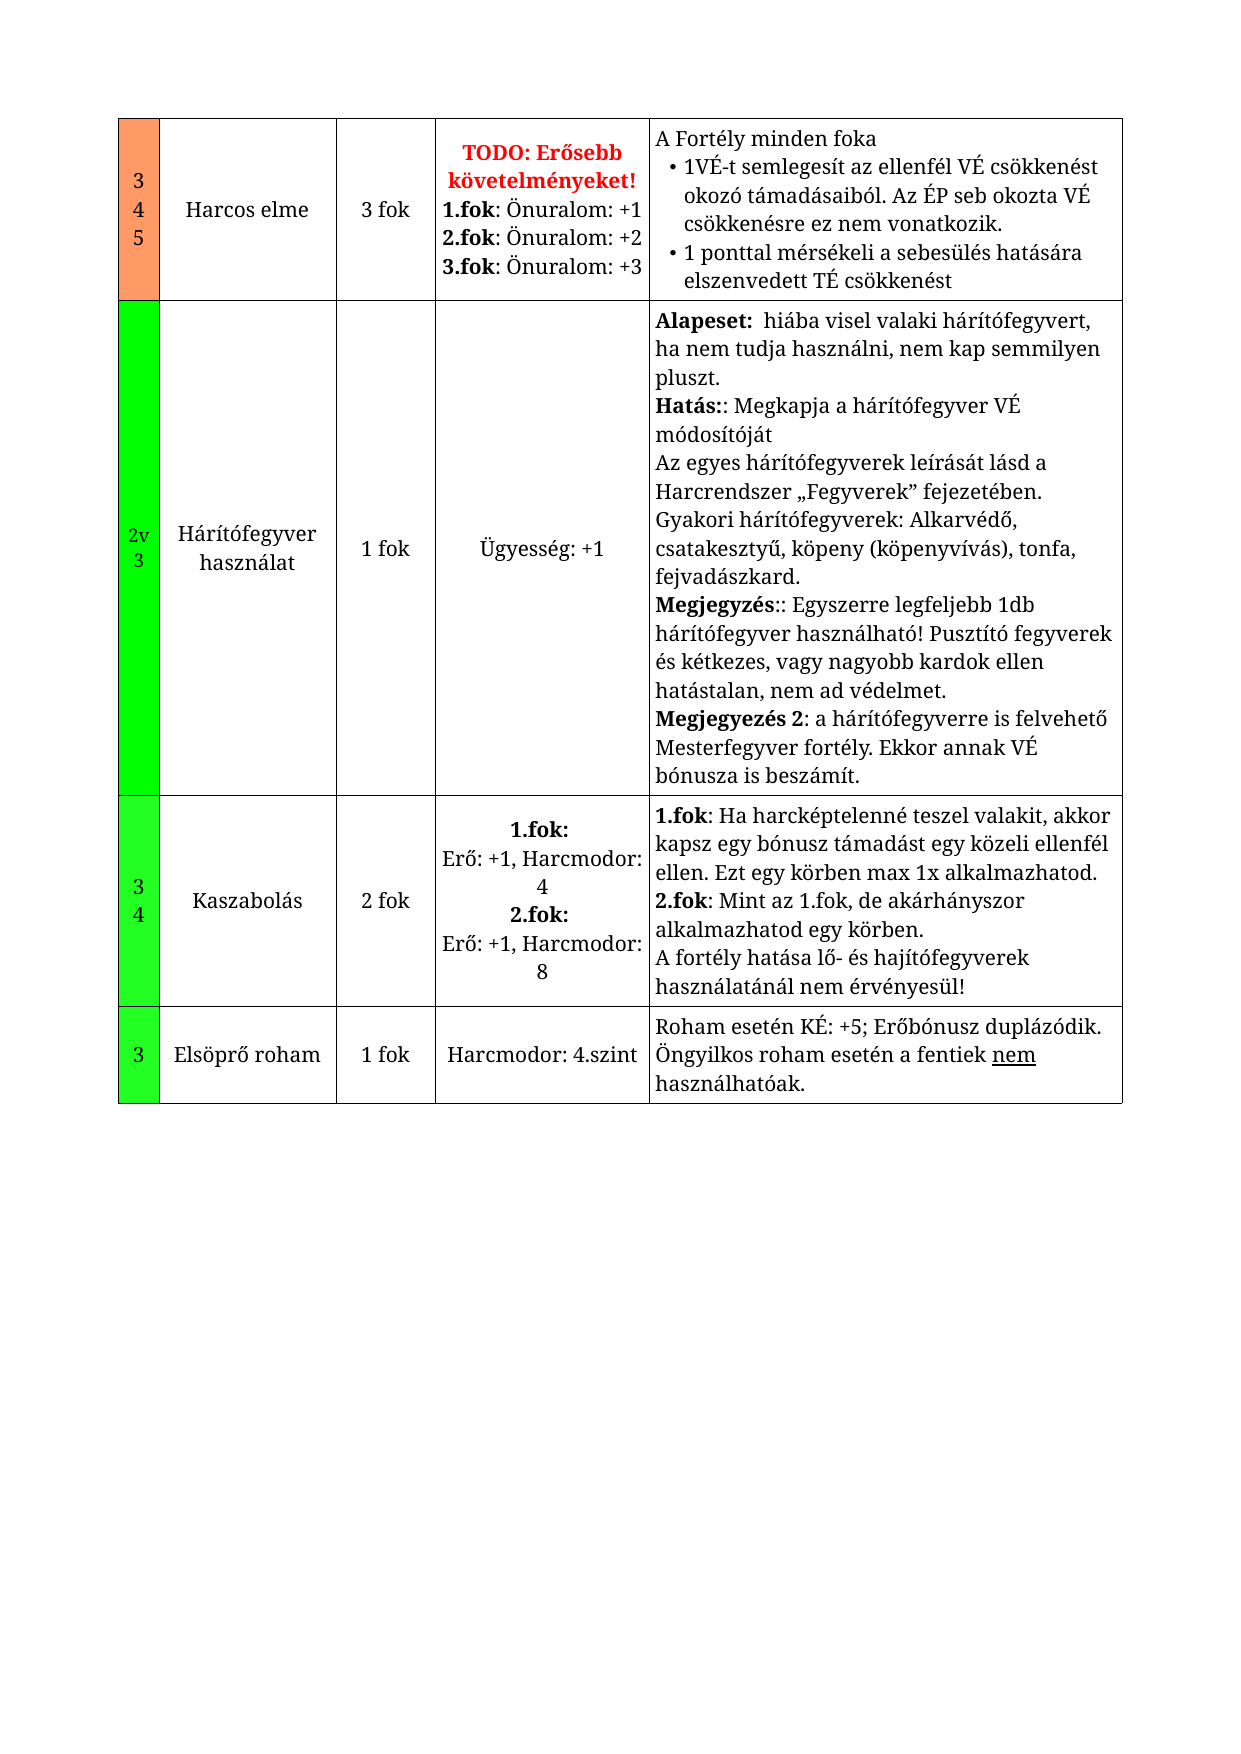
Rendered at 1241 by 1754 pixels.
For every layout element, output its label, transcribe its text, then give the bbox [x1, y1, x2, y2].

table_cell Kaszabolás [160, 796, 336, 1006]
table_cell Elsöprő roham [160, 1007, 336, 1103]
table_cell Ügyesség: +1 [436, 301, 649, 795]
table_cell 3 4 [119, 796, 159, 1006]
table_cell 1.fok: Erő: +1, Harcmodor: 4 2.fok: Erő: +1, Harcmodor: 8 [436, 796, 649, 1006]
table_cell Roham esetén KÉ: +5; Erőbónusz duplázódik. Öngyilkos roham esetén a fentiek nem használhatóak. [650, 1007, 1122, 1103]
table_cell Alapeset: hiába visel valaki hárítófegyvert, ha nem tudja használni, nem kap semmilyen pluszt. Hatás:: Megkapja a hárítófegyver VÉ módosítóját Az egyes hárítófegyverek leírását lásd a Harcrendszer „Fegyverek” fejezetében. Gyakori hárítófegyverek: Alkarvédő, csatakesztyű, köpeny (köpenyvívás), tonfa, fejvadászkard. Megjegyzés:: Egyszerre legfeljebb 1db hárítófegyver használható! Pusztító fegyverek és kétkezes, vagy nagyobb kardok ellen hatástalan, nem ad védelmet. Megjegyezés 2: a hárítófegyverre is felvehető Mesterfegyver fortély. Ekkor annak VÉ bónusza is beszámít. [650, 301, 1122, 795]
table_cell TODO: Erősebb követelményeket! 1.fok: Önuralom: +1 2.fok: Önuralom: +2 3.fok: Önuralom: +3 [436, 119, 649, 300]
table_cell 1.fok: Ha harcképtelenné teszel valakit, akkor kapsz egy bónusz támadást egy közeli ellenfél ellen. Ezt egy körben max 1x alkalmazhatod. 2.fok: Mint az 1.fok, de akárhányszor alkalmazhatod egy körben. A fortély hatása lő- és hajítófegyverek használatánál nem érvényesül! [650, 796, 1122, 1006]
table_cell 3 fok [337, 119, 435, 300]
table_cell A Fortély minden foka 1VÉ-t semlegesít az ellenfél VÉ csökkenést okozó támadásaiból. Az ÉP seb okozta VÉ csökkenésre ez nem vonatkozik. 1 ponttal mérsékeli a sebesülés hatására elszenvedett TÉ csökkenést [650, 119, 1122, 300]
table_cell 2 fok [337, 796, 435, 1006]
table_cell 1 fok [337, 1007, 435, 1103]
table_cell Harcos elme [160, 119, 336, 300]
table_cell 1 fok [337, 301, 435, 795]
table_cell Harcmodor: 4.szint [436, 1007, 649, 1103]
table_cell 3 4 5 [119, 119, 159, 300]
table_cell 2v3 [119, 301, 159, 795]
table_cell Hárítófegyver használat [160, 301, 336, 795]
table_cell 3 [119, 1007, 159, 1103]
